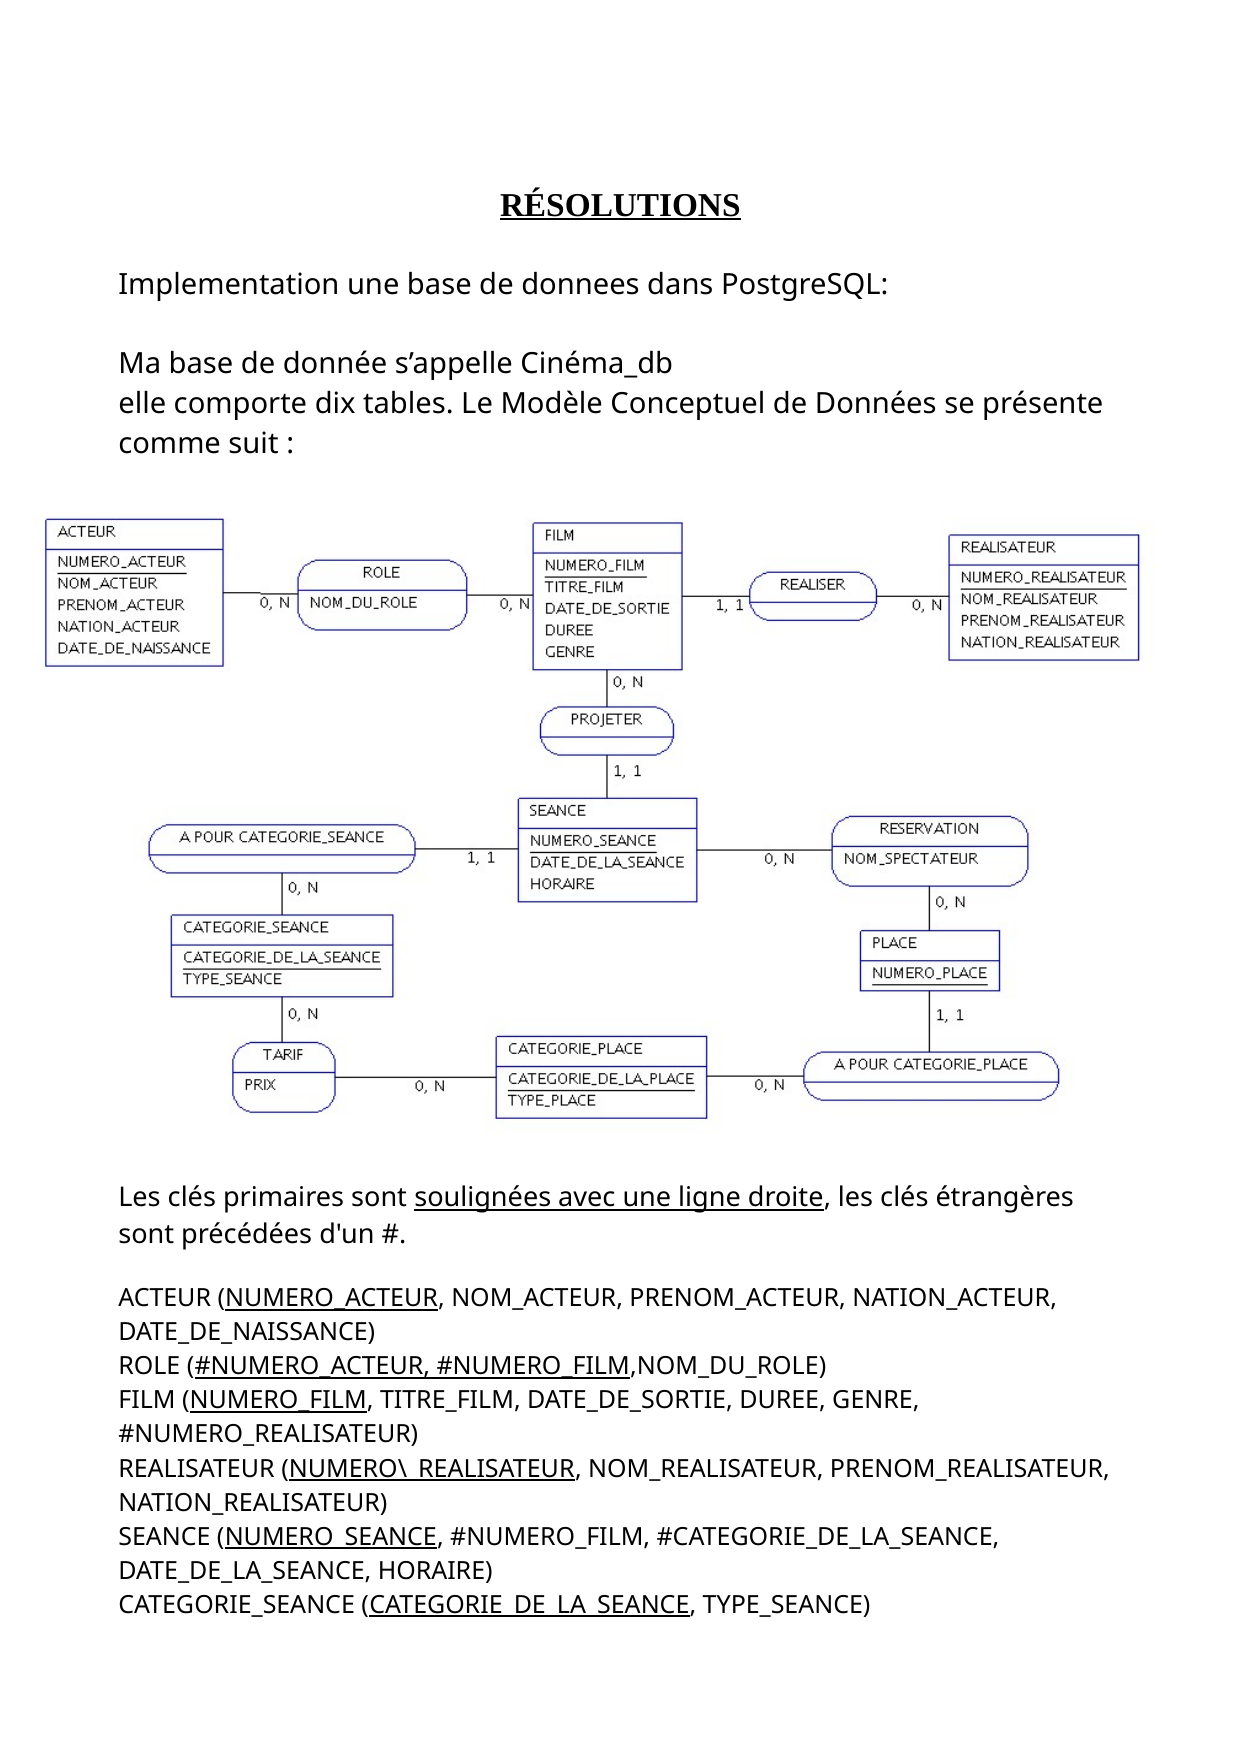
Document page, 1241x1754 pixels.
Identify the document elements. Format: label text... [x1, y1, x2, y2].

text Implementation une base de donnees dans PostgreSQL: [118, 263, 1122, 303]
text ROLE (#NUMERO_ACTEUR, #NUMERO_FILM,NOM_DU_ROLE) [118, 1348, 1122, 1382]
text ACTEUR (NUMERO_ACTEUR, NOM_ACTEUR, PRENOM_ACTEUR, NATION_ACTEUR, DATE_DE_NAISSANCE) [118, 1280, 1122, 1348]
text SEANCE (NUMERO_SEANCE, #NUMERO_FILM, #CATEGORIE_DE_LA_SEANCE, DATE_DE_LA_SEANCE, HORAIRE) [118, 1518, 1122, 1586]
text Les clés primaires sont soulignées avec une ligne droite, les clés étrangères sont précédées d'un #. [118, 1177, 1122, 1251]
text REALISATEUR (NUMERO\_REALISATEUR, NOM_REALISATEUR, PRENOM_REALISATEUR, NATION_REALISATEUR) [118, 1450, 1122, 1518]
text Ma base de donnée s’appelle Cinéma_db [118, 343, 1122, 382]
text RÉSOLUTIONS [118, 185, 1122, 223]
text elle comporte dix tables. Le Modèle Conceptuel de Données se présente comme suit : [118, 382, 1122, 462]
text FILM (NUMERO_FILM, TITRE_FILM, DATE_DE_SORTIE, DUREE, GENRE, #NUMERO_REALISATEUR) [118, 1382, 1122, 1450]
text CATEGORIE_SEANCE (CATEGORIE_DE_LA_SEANCE, TYPE_SEANCE) [118, 1586, 1122, 1621]
picture [33, 490, 1207, 1149]
